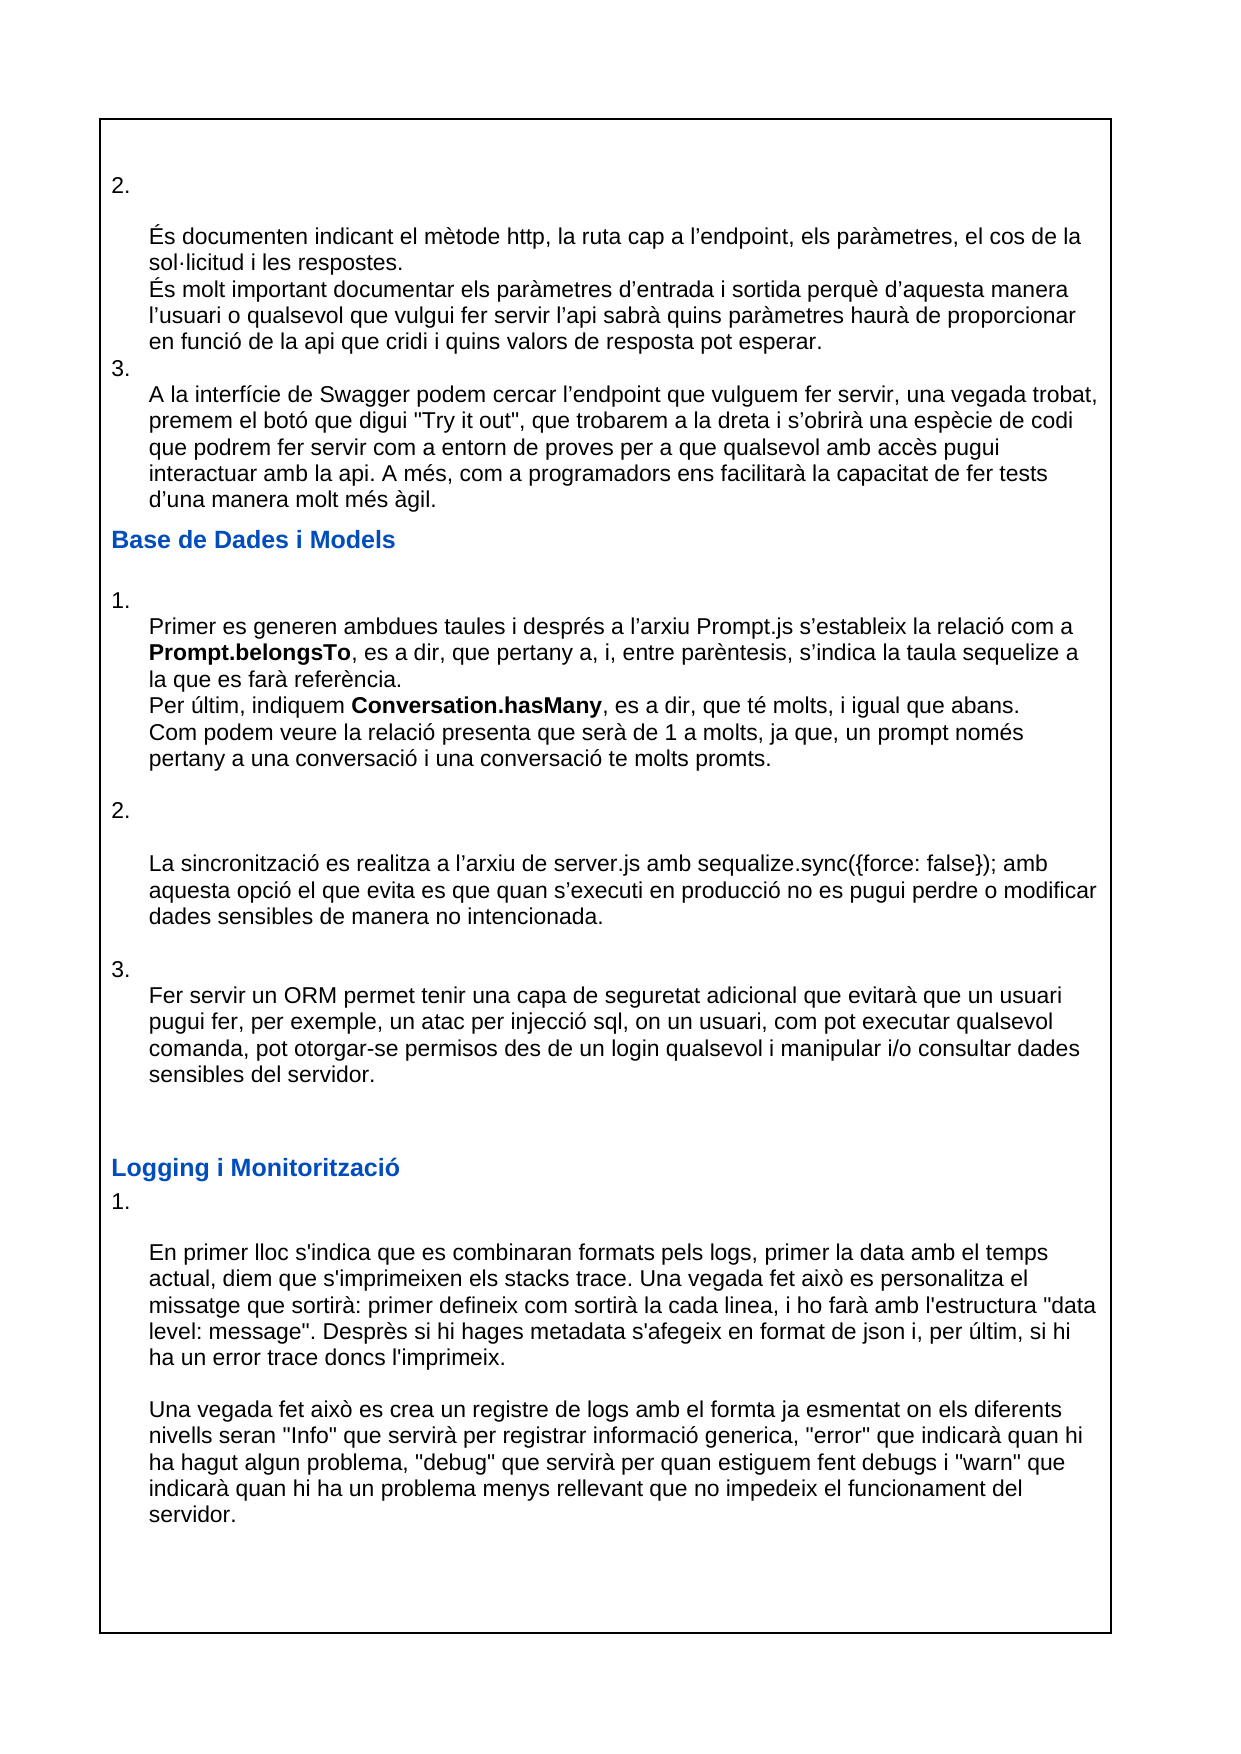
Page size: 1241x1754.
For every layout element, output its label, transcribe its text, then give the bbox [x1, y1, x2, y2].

table_header 2. És documenten indicant el mètode http, la ruta cap a l’endpoint, els paràmetres, el cos de la sol·licitud i les respostes. És molt important documentar els paràmetres d’entrada i sortida perquè d’aquesta manera l’usuari o qualsevol que vulgui fer servir l’api sabrà quins paràmetres haurà de proporcionar en funció de la api que cridi i quins valors de resposta pot esperar. 3. A la interfície de Swagger podem cercar l’endpoint que vulguem fer servir, una vegada trobat, premem el botó que digui "Try it out", que trobarem a la dreta i s’obrirà una espècie de codi que podrem fer servir com a entorn de proves per a que qualsevol amb accès pugui interactuar amb la api. A més, com a programadors ens facilitarà la capacitat de fer tests d’una manera molt més àgil. Base de Dades i Models 1. Primer es generen ambdues taules i després a l’arxiu Prompt.js s’estableix la relació com a Prompt.belongsTo, es a dir, que pertany a, i, entre parèntesis, s’indica la taula sequelize a la que es farà referència. Per últim, indiquem Conversation.hasMany, es a dir, que té molts, i igual que abans. Com podem veure la relació presenta que serà de 1 a molts, ja que, un prompt només pertany a una conversació i una conversació te molts promts. 2. La sincronització es realitza a l’arxiu de server.js amb sequalize.sync({force: false}); amb aquesta opció el que evita es que quan s’executi en producció no es pugui perdre o modificar dades sensibles de manera no intencionada. 3. Fer servir un ORM permet tenir una capa de seguretat adicional que evitarà que un usuari pugui fer, per exemple, un atac per injecció sql, on un usuari, com pot executar qualsevol comanda, pot otorgar-se permisos des de un login qualsevol i manipular i/o consultar dades sensibles del servidor. Logging i Monitorització 1. En primer lloc s'indica que es combinaran formats pels logs, primer la data amb el temps actual, diem que s'imprimeixen els stacks trace. Una vegada fet això es personalitza el missatge que sortirà: primer defineix com sortirà la cada linea, i ho farà amb l'estructura "data level: message". Desprès si hi hages metadata s'afegeix en format de json i, per últim, si hi ha un error trace doncs l'imprimeix. Una vegada fet això es crea un registre de logs amb el formta ja esmentat on els diferents nivells seran "Info" que servirà per registrar informació generica, "error" que indicarà quan hi ha hagut algun problema, "debug" que servirà per quan estiguem fent debugs i "warn" que indicarà quan hi ha un problema menys rellevant que no impedeix el funcionament del servidor. [101, 120, 1110, 1632]
